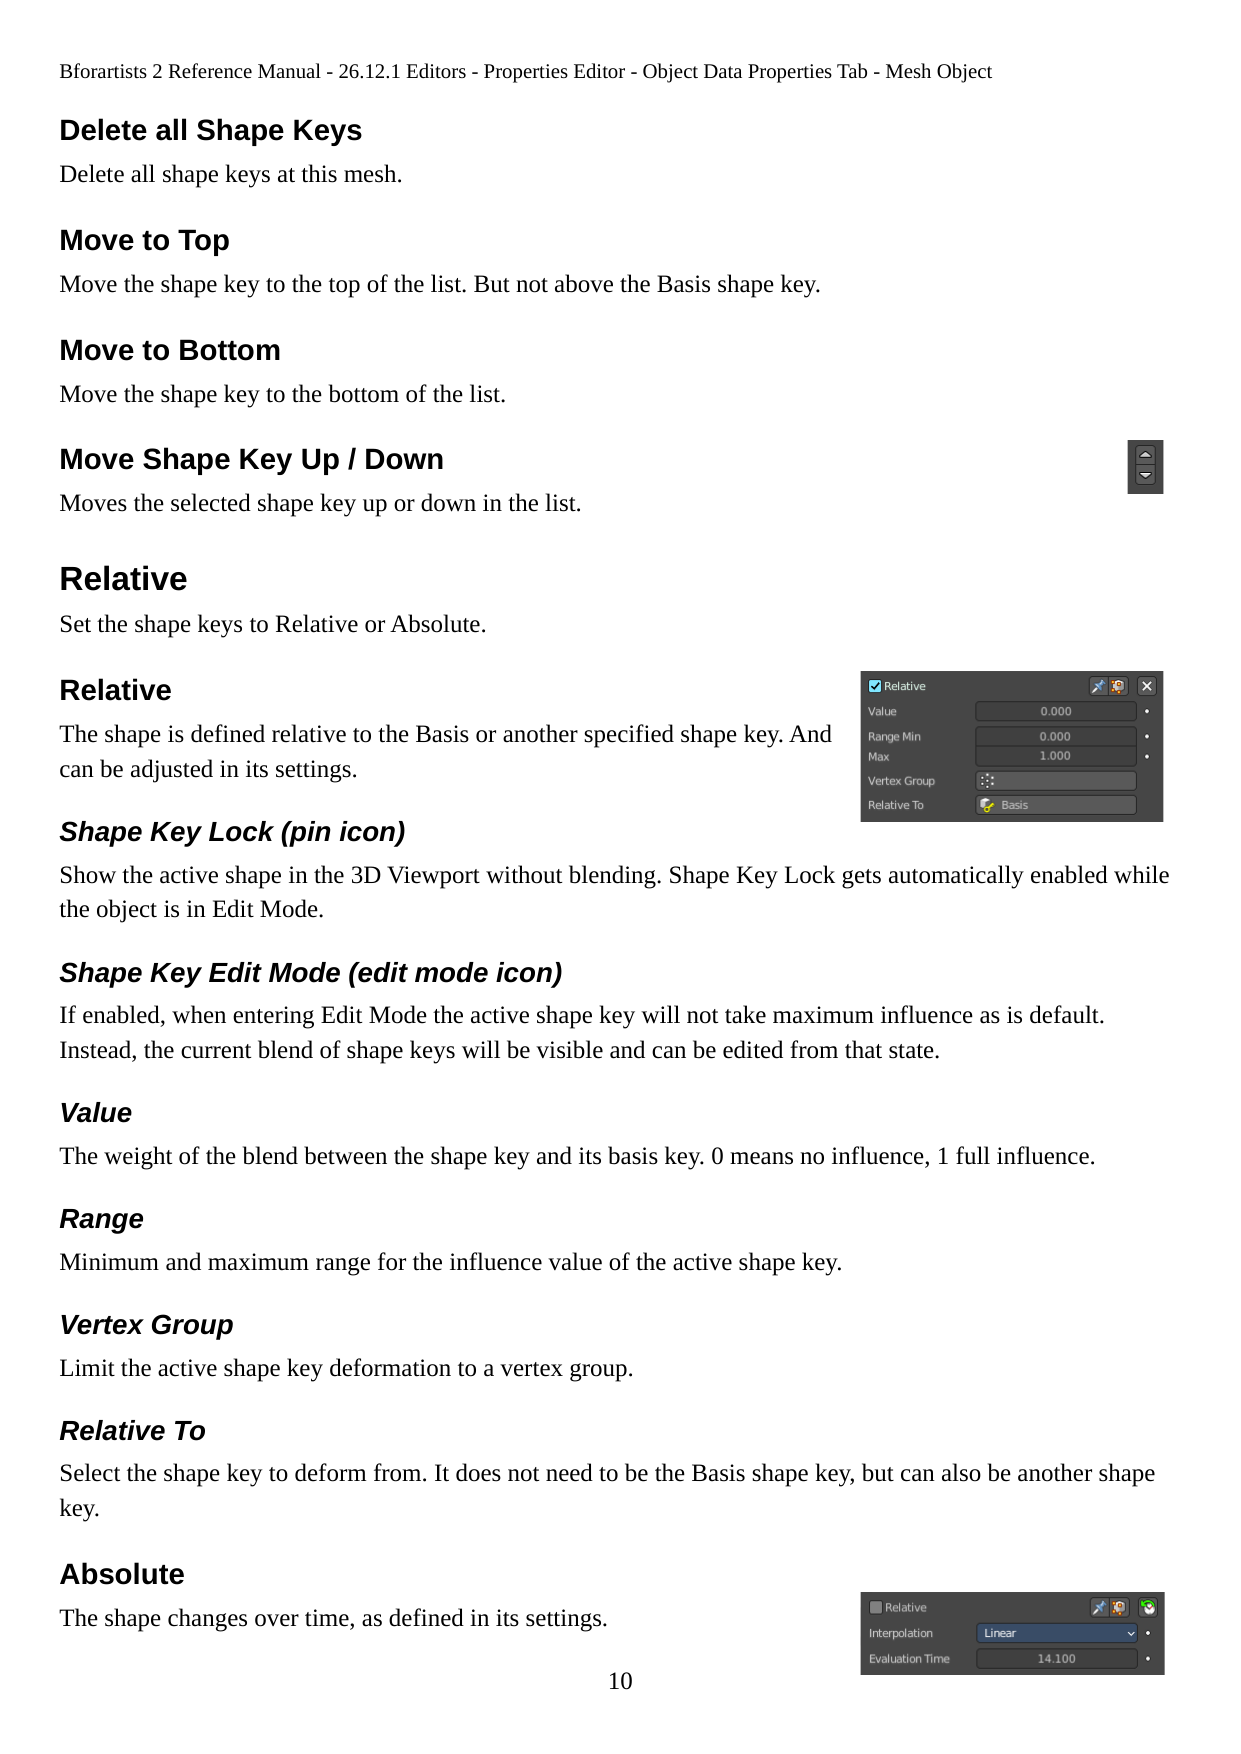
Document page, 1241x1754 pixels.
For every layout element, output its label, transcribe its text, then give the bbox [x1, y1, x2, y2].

subtitle Value [59, 1096, 1181, 1128]
subtitle Relative To [59, 1414, 1181, 1446]
text Delete all shape keys at this mesh. [59, 159, 1181, 188]
text If enabled, when entering Edit Mode the active shape key will not take maximum influence as is default. Instead, the current blend of shape keys will be visible and can be edited from that state. [59, 1000, 1181, 1063]
subtitle Shape Key Edit Mode (edit mode icon) [59, 956, 1181, 988]
subtitle Relative [59, 558, 1181, 597]
picture [860, 1592, 1165, 1675]
text Moves the selected shape key up or down in the list. [59, 488, 1181, 517]
subtitle Move Shape Key Up / Down [59, 442, 1127, 476]
subtitle Move to Bottom [59, 332, 1181, 366]
text Minimum and maximum range for the influence value of the active shape key. [59, 1247, 1181, 1275]
text The shape is defined relative to the Basis or another specified shape key. And can be adjusted in its settings. [59, 719, 860, 783]
text Move the shape key to the top of the list. But not above the Basis shape key. [59, 269, 1181, 297]
text Limit the active shape key deformation to a vertex group. [59, 1353, 1181, 1381]
text Set the shape keys to Relative or Absolute. [59, 609, 1181, 638]
subtitle Range [59, 1202, 1181, 1234]
subtitle Shape Key Lock (pin icon) [59, 816, 1181, 847]
text Move the shape key to the bottom of the list. [59, 379, 1181, 407]
text The weight of the blend between the shape key and its basis key. 0 means no influence, 1 full influence. [59, 1141, 1181, 1169]
picture [860, 671, 1164, 822]
subtitle Absolute [59, 1557, 1181, 1590]
subtitle Move to Top [59, 222, 1181, 256]
subtitle Vertex Group [59, 1308, 1181, 1340]
text The shape changes over time, as defined in its settings. [59, 1603, 860, 1632]
subtitle Relative [59, 673, 860, 707]
subtitle [1164, 673, 1181, 707]
picture [1127, 440, 1164, 494]
subtitle [1164, 442, 1181, 476]
text Show the active shape in the 3D Viewport without blending. Shape Key Lock gets automatically enabled while the object is in Edit Mode. [59, 860, 1181, 923]
subtitle Delete all Shape Keys [59, 113, 1181, 146]
text Select the shape key to deform from. It does not need to be the Basis shape key, but can also be another shape key. [59, 1458, 1181, 1522]
